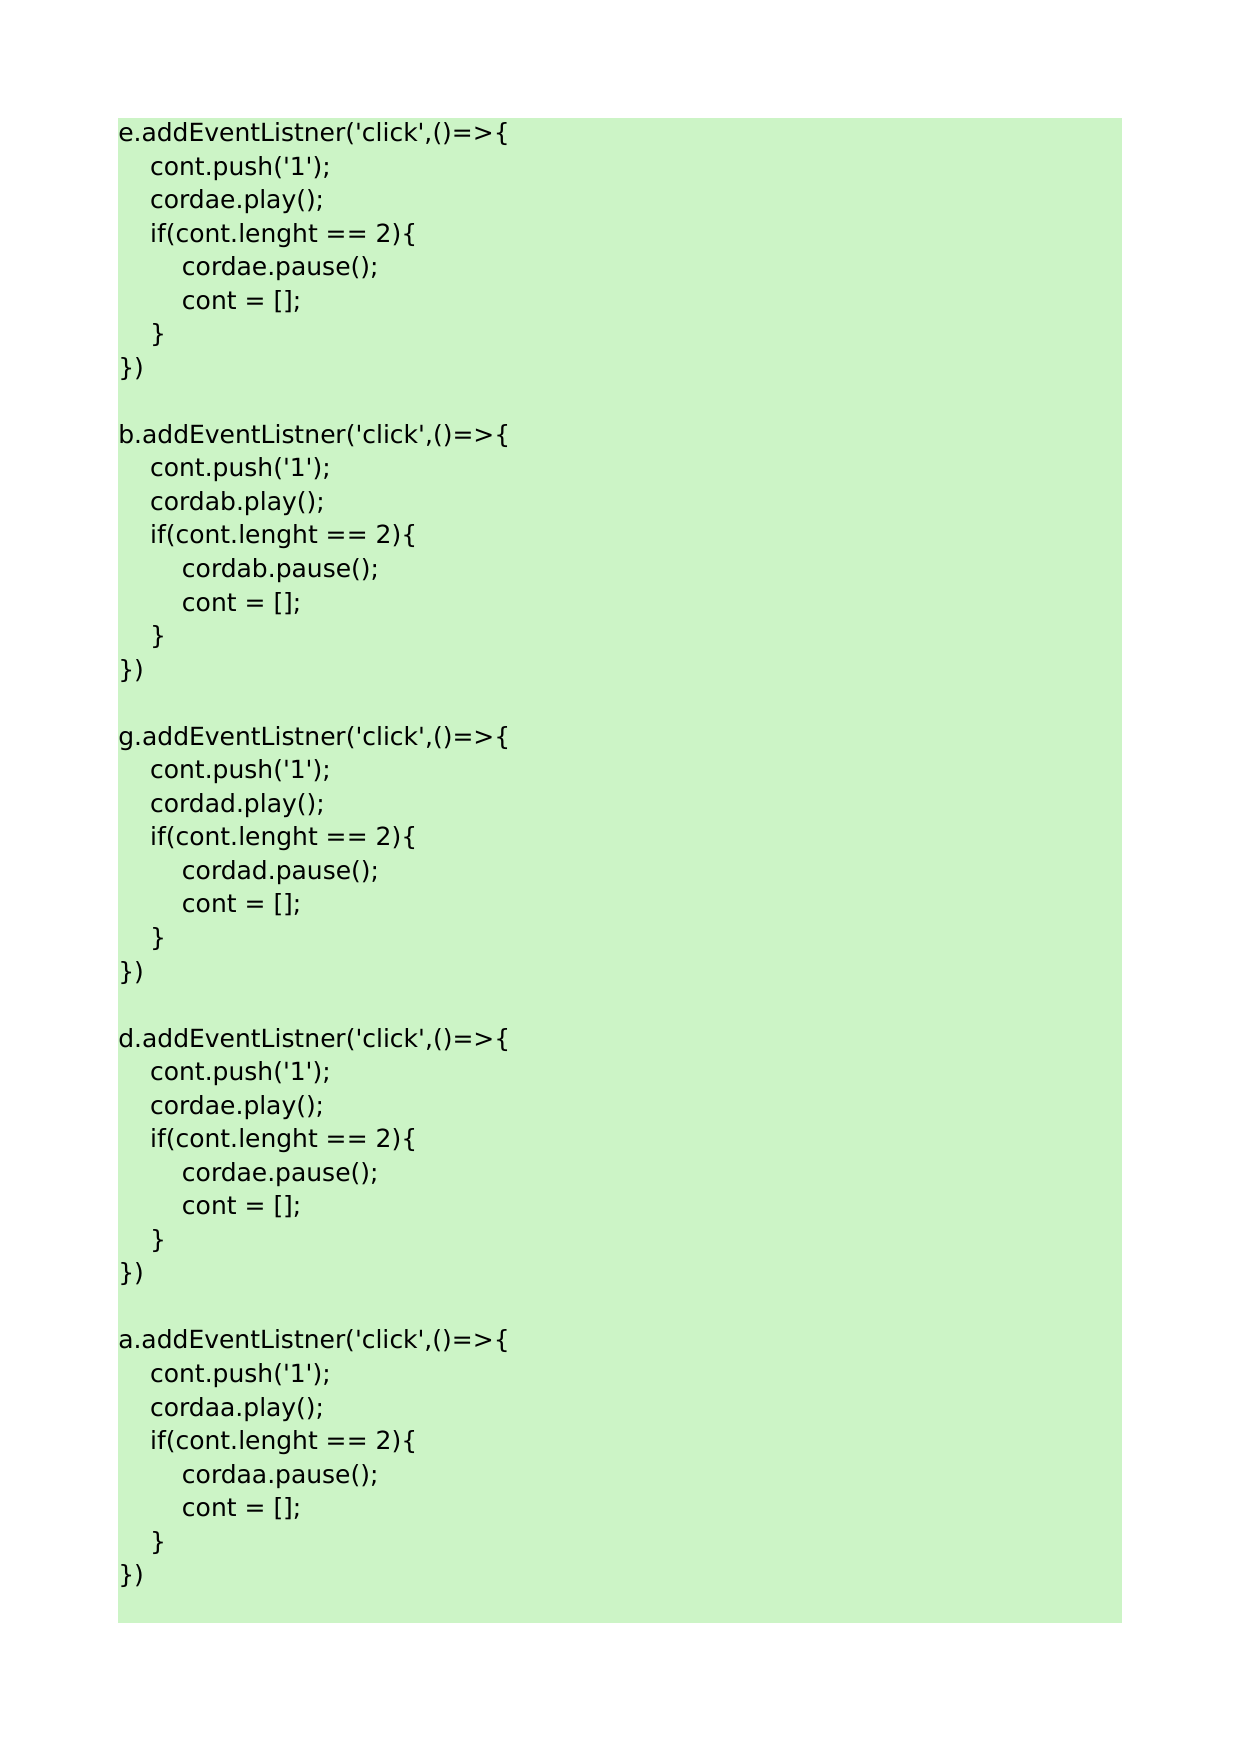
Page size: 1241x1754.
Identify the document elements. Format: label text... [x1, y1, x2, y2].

text cordae.play(); [118, 185, 1122, 214]
text if(cont.lenght == 2){ [118, 219, 1122, 248]
text a.addEventListner('click',()=>{ [118, 1326, 1122, 1355]
text cordab.pause(); [118, 554, 1122, 583]
text if(cont.lenght == 2){ [118, 1426, 1122, 1455]
text cont.push('1'); [118, 1359, 1122, 1388]
text cont = []; [118, 286, 1122, 315]
text if(cont.lenght == 2){ [118, 521, 1122, 550]
text cont = []; [118, 588, 1122, 617]
text }) [118, 1560, 1122, 1589]
text if(cont.lenght == 2){ [118, 1124, 1122, 1153]
text if(cont.lenght == 2){ [118, 822, 1122, 852]
text } [118, 1225, 1122, 1254]
text cordad.pause(); [118, 856, 1122, 885]
text cont.push('1'); [118, 755, 1122, 784]
text }) [118, 353, 1122, 382]
text cordaa.play(); [118, 1393, 1122, 1422]
text cont.push('1'); [118, 152, 1122, 181]
text cordae.play(); [118, 1091, 1122, 1120]
text cont.push('1'); [118, 453, 1122, 483]
text }) [118, 957, 1122, 986]
text cordad.play(); [118, 789, 1122, 818]
text cordae.pause(); [118, 252, 1122, 281]
text cordae.pause(); [118, 1158, 1122, 1187]
text cont = []; [118, 1191, 1122, 1221]
text } [118, 319, 1122, 348]
text e.addEventListner('click',()=>{ [118, 118, 1122, 147]
text cont = []; [118, 889, 1122, 919]
text cordab.play(); [118, 487, 1122, 516]
text }) [118, 655, 1122, 684]
text } [118, 1527, 1122, 1556]
text d.addEventListner('click',()=>{ [118, 1024, 1122, 1053]
text cont = []; [118, 1493, 1122, 1522]
text } [118, 621, 1122, 650]
text }) [118, 1258, 1122, 1288]
text } [118, 923, 1122, 952]
text g.addEventListner('click',()=>{ [118, 722, 1122, 751]
text cont.push('1'); [118, 1057, 1122, 1086]
text b.addEventListner('click',()=>{ [118, 420, 1122, 449]
text cordaa.pause(); [118, 1460, 1122, 1489]
